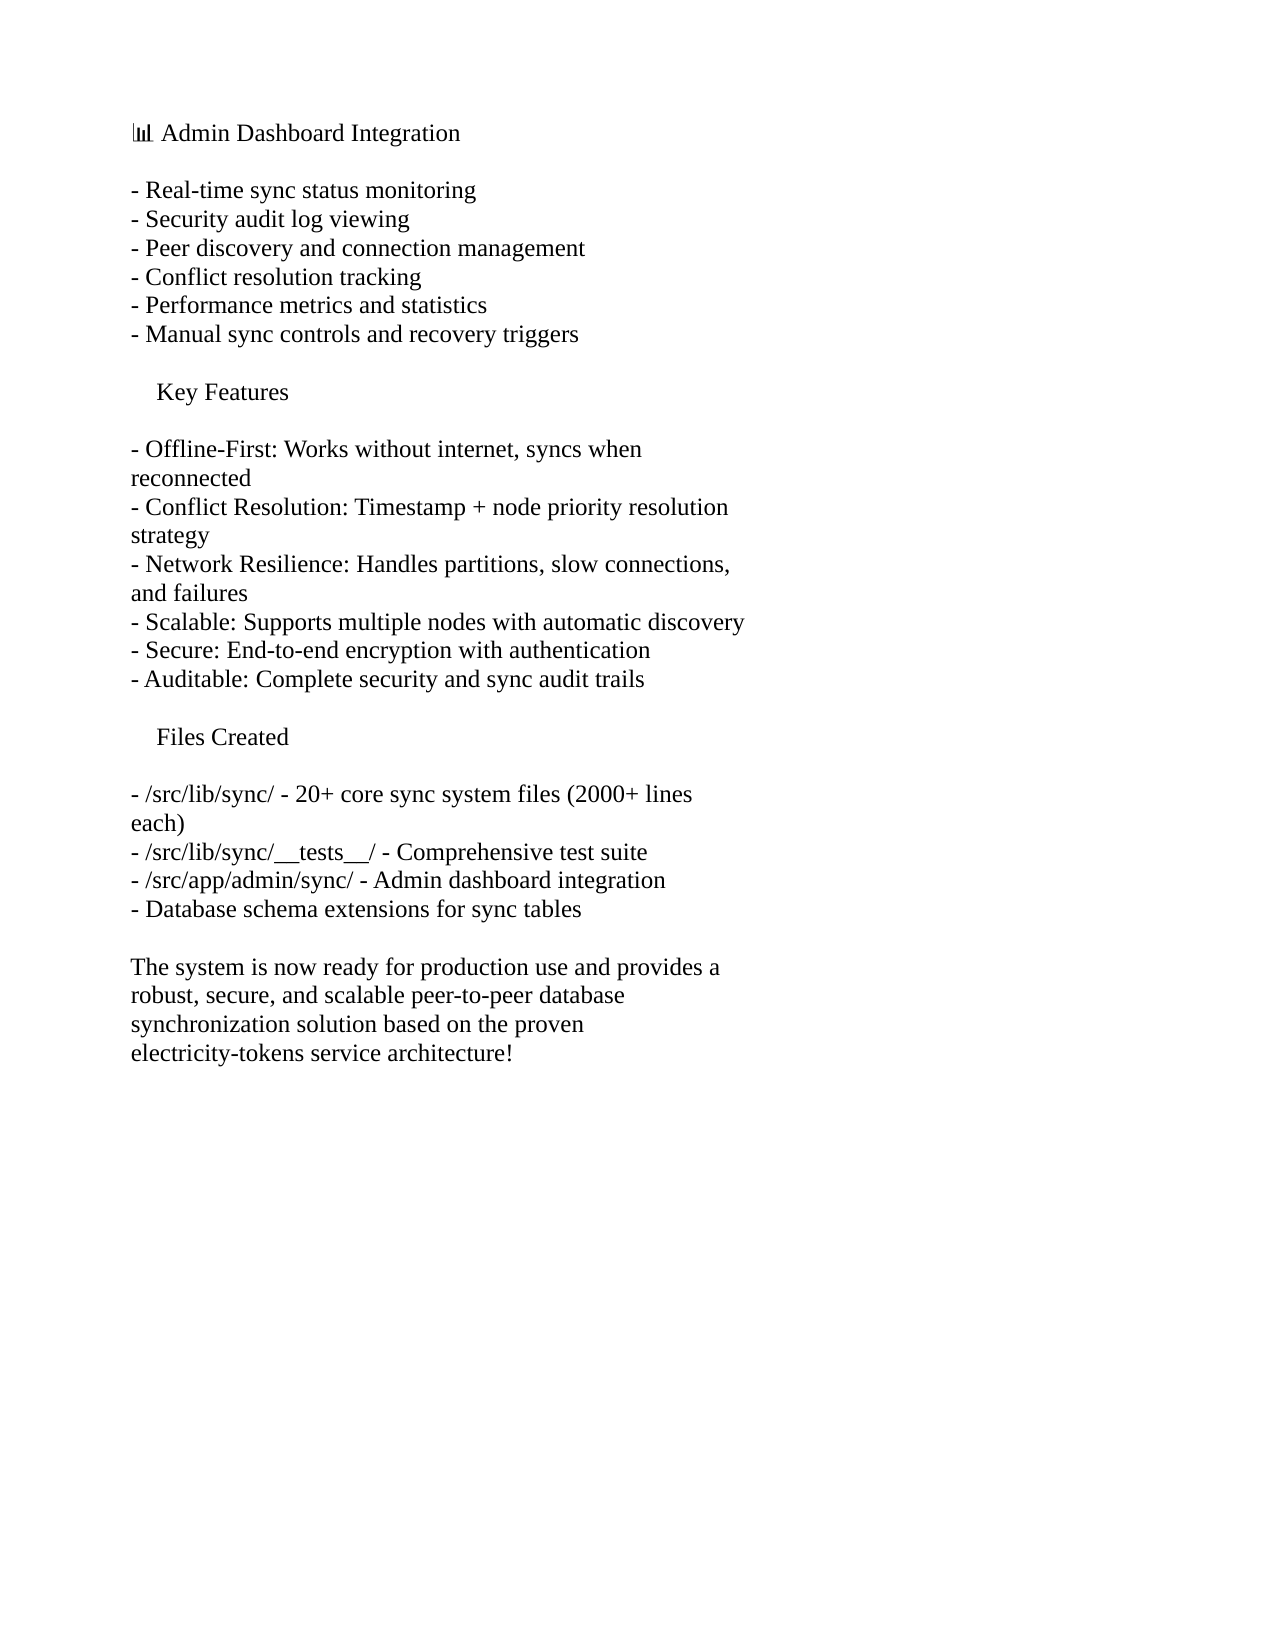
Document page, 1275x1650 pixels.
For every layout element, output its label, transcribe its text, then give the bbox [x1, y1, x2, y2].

text - Peer discovery and connection management [118, 233, 1157, 262]
text - Security audit log viewing [118, 204, 1157, 233]
text strategy [118, 521, 1157, 549]
text - Real-time sync status monitoring [118, 176, 1157, 204]
text 📁 Files Created [118, 722, 1157, 751]
text - Network Resilience: Handles partitions, slow connections, [118, 549, 1157, 578]
text - Conflict resolution tracking [118, 262, 1157, 291]
text - Manual sync controls and recovery triggers [118, 319, 1157, 348]
text - Auditable: Complete security and sync audit trails [118, 664, 1157, 693]
text synchronization solution based on the proven [118, 1009, 1157, 1038]
text 🔧 Key Features [118, 377, 1157, 406]
text - /src/lib/sync/ - 20+ core sync system files (2000+ lines [118, 779, 1157, 808]
text electricity-tokens service architecture! [118, 1038, 1157, 1067]
text - Database schema extensions for sync tables [118, 894, 1157, 923]
text reconnected [118, 463, 1157, 492]
text and failures [118, 578, 1157, 607]
text - Performance metrics and statistics [118, 291, 1157, 319]
text robust, secure, and scalable peer-to-peer database [118, 981, 1157, 1009]
text each) [118, 808, 1157, 837]
text - /src/app/admin/sync/ - Admin dashboard integration [118, 866, 1157, 894]
text - Secure: End-to-end encryption with authentication [118, 636, 1157, 664]
text The system is now ready for production use and provides a [118, 952, 1157, 981]
text - /src/lib/sync/__tests__/ - Comprehensive test suite [118, 837, 1157, 866]
text - Conflict Resolution: Timestamp + node priority resolution [118, 492, 1157, 521]
text - Offline-First: Works without internet, syncs when [118, 434, 1157, 463]
text 📊 Admin Dashboard Integration [118, 118, 1157, 147]
text - Scalable: Supports multiple nodes with automatic discovery [118, 607, 1157, 636]
